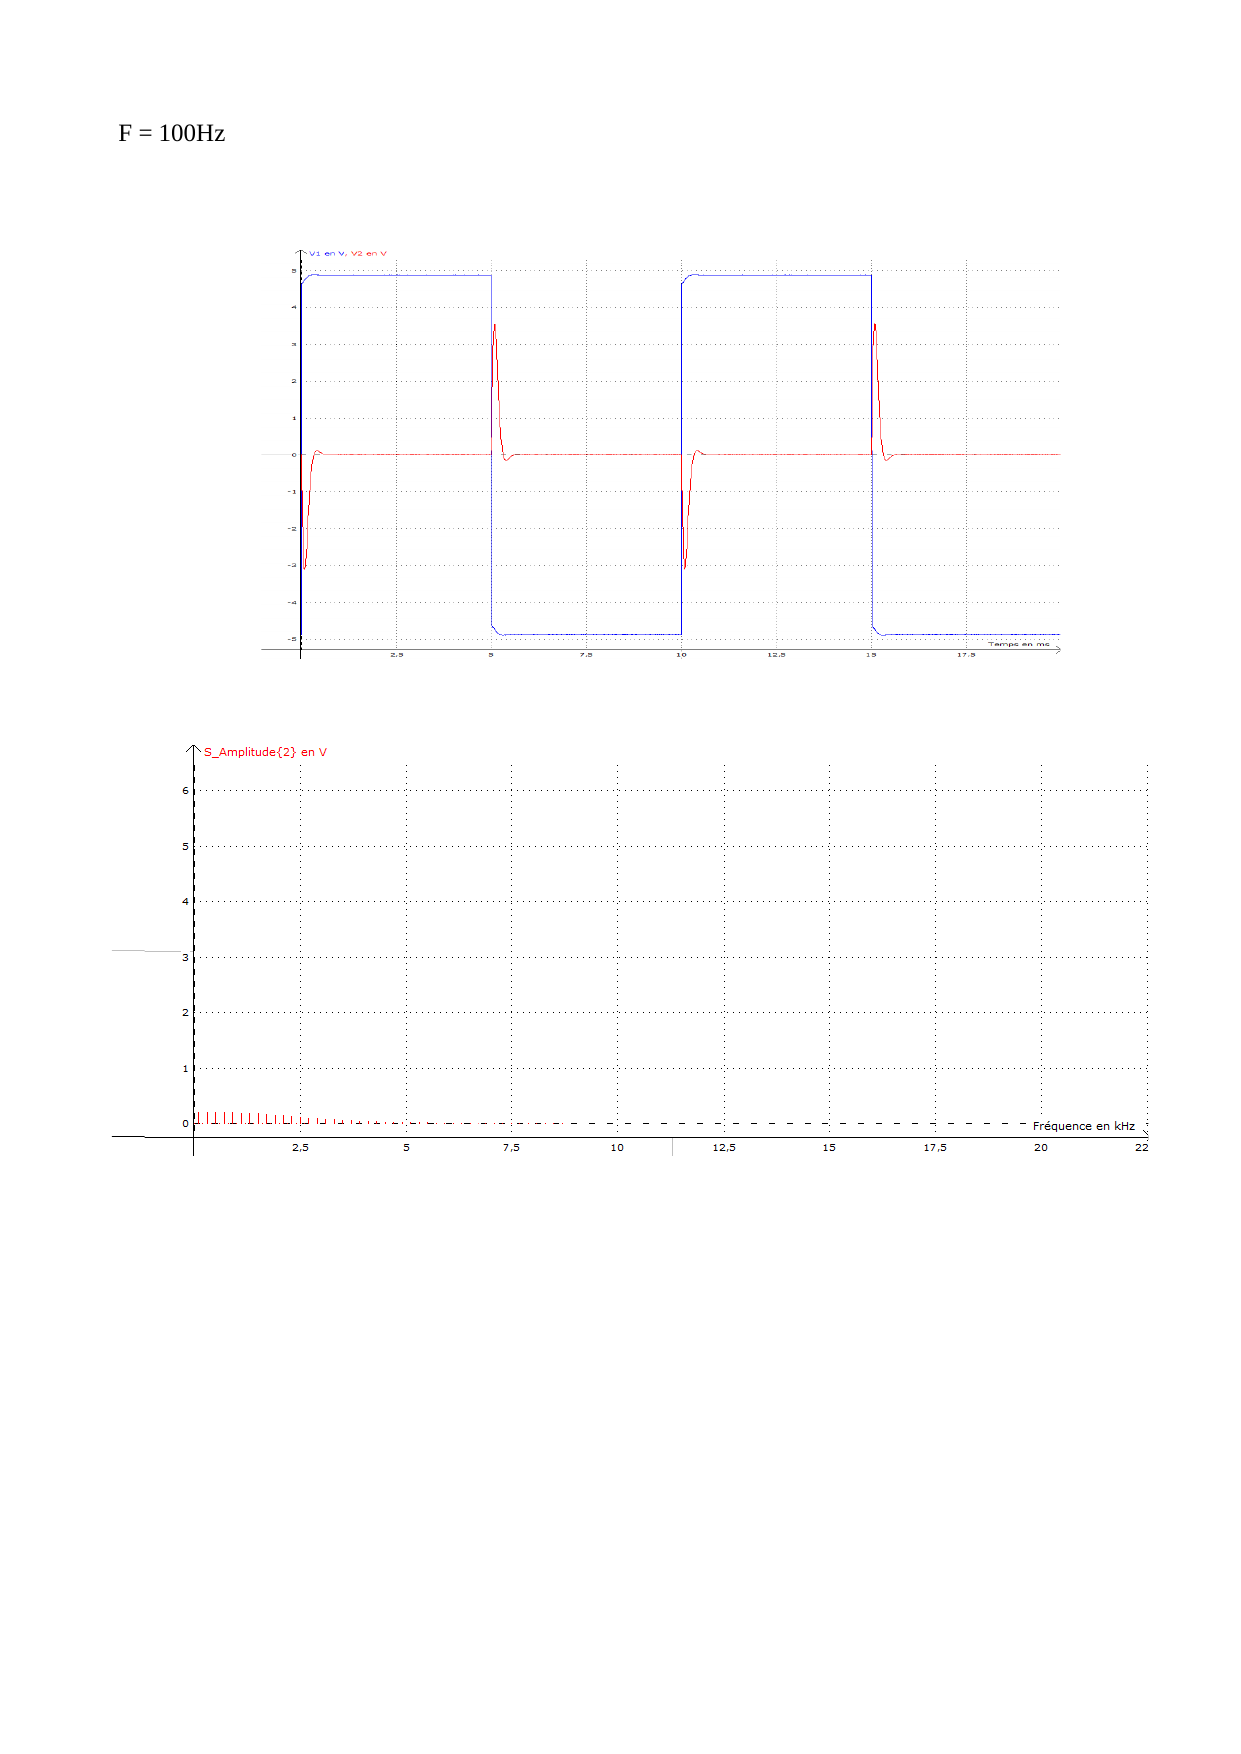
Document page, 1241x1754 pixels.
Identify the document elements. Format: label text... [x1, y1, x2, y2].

text F = 100Hz [118, 118, 1122, 147]
picture [261, 250, 1061, 659]
picture [111, 745, 1149, 1156]
